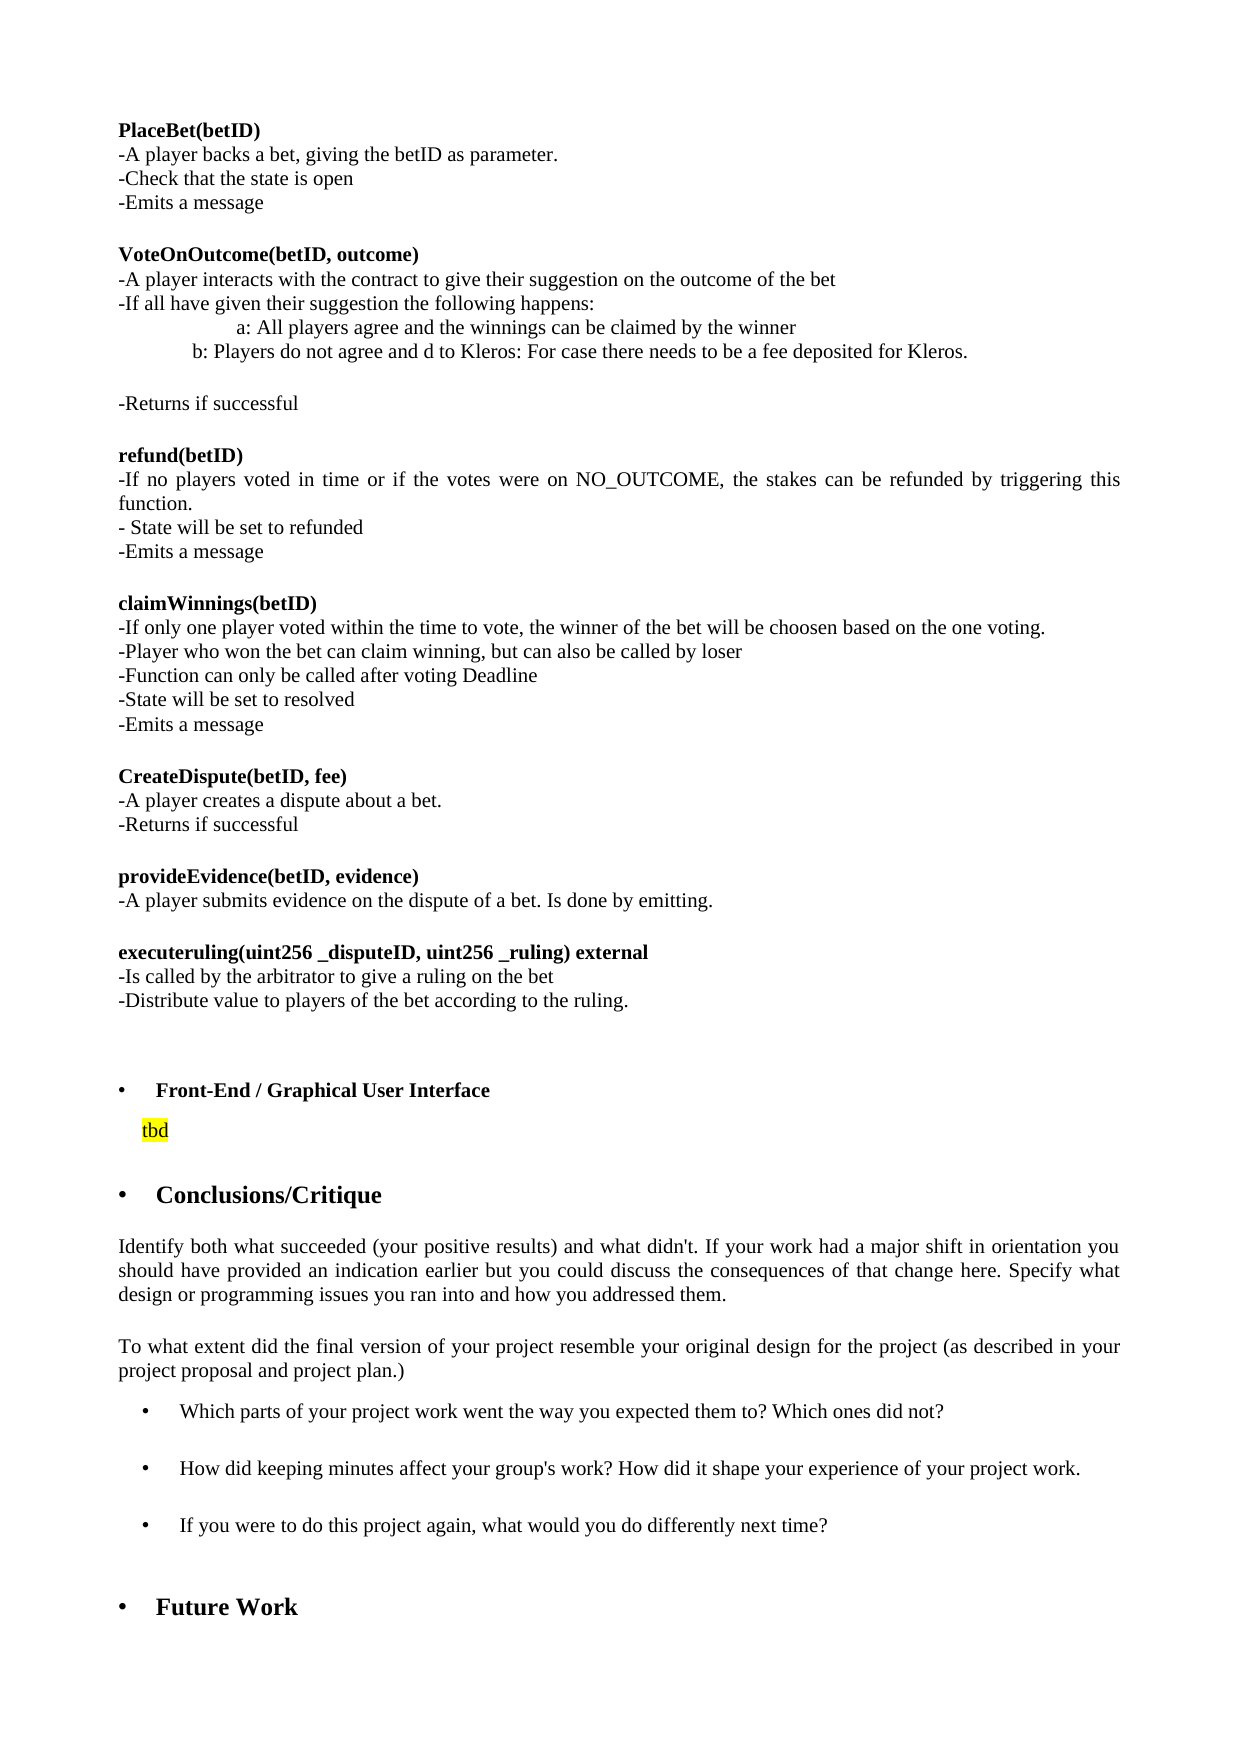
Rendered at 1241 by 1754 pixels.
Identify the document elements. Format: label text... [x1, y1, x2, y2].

text -If only one player voted within the time to vote, the winner of the bet will be choosen based on the one voting. [118, 615, 1122, 639]
text b: Players do not agree and d to Kleros: For case there needs to be a fee deposited for Kleros. [118, 339, 1122, 363]
text PlaceBet(betID) [118, 118, 1122, 142]
text -Emits a message [118, 190, 1122, 214]
list Which parts of your project work went the way you expected them to? Which ones did not? [81, 1399, 1122, 1423]
list Front-End / Graphical User Interface [118, 1078, 1122, 1102]
text -A player backs a bet, giving the betID as parameter. [118, 142, 1122, 166]
text claimWinnings(betID) [118, 591, 1122, 615]
text -Is called by the arbitrator to give a ruling on the bet [118, 964, 1122, 988]
text -A player interacts with the contract to give their suggestion on the outcome of the bet [118, 266, 1122, 291]
list If you were to do this project again, what would you do differently next time? [81, 1513, 1122, 1537]
text a: All players agree and the winnings can be claimed by the winner [118, 314, 1122, 339]
text -State will be set to resolved [118, 687, 1122, 711]
text -Emits a message [118, 711, 1122, 736]
text provideEvidence(betID, evidence) [118, 864, 1122, 888]
text refund(betID) [118, 443, 1122, 467]
text -A player creates a dispute about a bet. [118, 788, 1122, 812]
text -Emits a message [118, 539, 1122, 563]
text - State will be set to refunded [118, 515, 1122, 539]
text -If all have given their suggestion the following happens: [118, 291, 1122, 314]
text tbd [118, 1118, 1122, 1142]
text To what extent did the final version of your project resemble your original design for the project (as described in your project proposal and project plan.) [118, 1334, 1122, 1382]
text executeruling(uint256 _disputeID, uint256 _ruling) external [118, 940, 1122, 964]
list Conclusions/Critique [118, 1180, 1122, 1209]
text -Function can only be called after voting Deadline [118, 663, 1122, 687]
text CreateDispute(betID, fee) [118, 763, 1122, 788]
text VoteOnOutcome(betID, outcome) [118, 242, 1122, 266]
list How did keeping minutes affect your group's work? How did it shape your experience of your project work. [81, 1456, 1122, 1480]
text -Returns if successful [118, 391, 1122, 415]
list Future Work [118, 1592, 1122, 1620]
text -Check that the state is open [118, 166, 1122, 190]
text Identify both what succeeded (your positive results) and what didn't. If your work had a major shift in orientation you should have provided an indication earlier but you could discuss the consequences of that change here. Specify what design or programming issues you ran into and how you addressed them. [118, 1234, 1122, 1306]
text -Player who won the bet can claim winning, but can also be called by loser [118, 639, 1122, 663]
text -If no players voted in time or if the votes were on NO_OUTCOME, the stakes can be refunded by triggering this function. [118, 467, 1122, 515]
text -Distribute value to players of the bet according to the ruling. [118, 988, 1122, 1012]
text -Returns if successful [118, 812, 1122, 836]
text -A player submits evidence on the dispute of a bet. Is done by emitting. [118, 888, 1122, 912]
